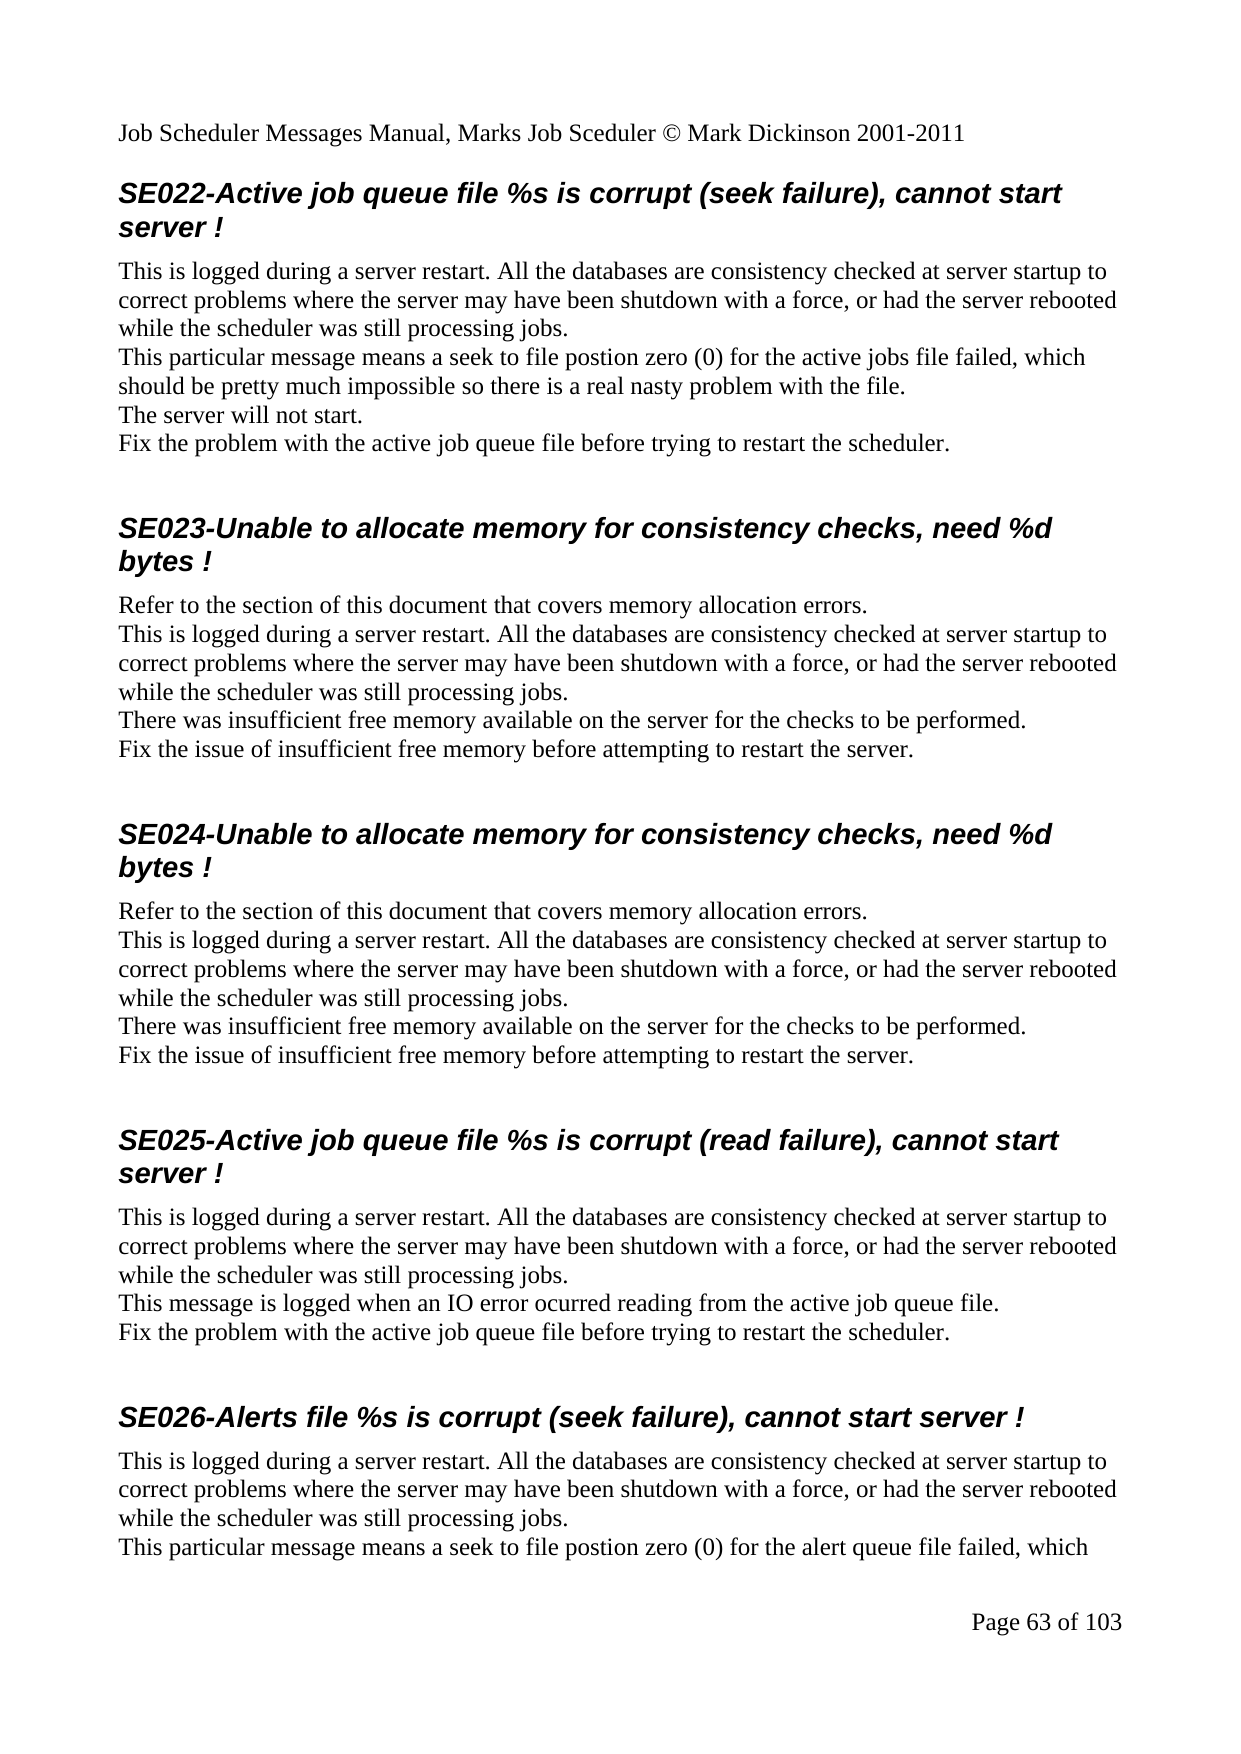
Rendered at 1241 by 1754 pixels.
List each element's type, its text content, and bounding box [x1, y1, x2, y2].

subtitle SE025-Active job queue file %s is corrupt (read failure), cannot start server ! [118, 1123, 1122, 1190]
text There was insufficient free memory available on the server for the checks to be performed. [118, 706, 1122, 734]
text This is logged during a server restart. All the databases are consistency checked at server startup to correct problems where the server may have been shutdown with a force, or had the server rebooted while the scheduler was still processing jobs. [118, 1202, 1122, 1288]
subtitle SE024-Unable to allocate memory for consistency checks, need %d bytes ! [118, 817, 1122, 884]
text The server will not start. [118, 400, 1122, 428]
text This message is logged when an IO error ocurred reading from the active job queue file. [118, 1288, 1122, 1317]
text Fix the issue of insufficient free memory before attempting to restart the server. [118, 1040, 1122, 1069]
text Refer to the section of this document that covers memory allocation errors. [118, 896, 1122, 925]
subtitle SE026-Alerts file %s is corrupt (seek failure), cannot start server ! [118, 1400, 1122, 1433]
text This particular message means a seek to file postion zero (0) for the alert queue file failed, which [118, 1532, 1122, 1561]
text Fix the issue of insufficient free memory before attempting to restart the server. [118, 734, 1122, 763]
text This is logged during a server restart. All the databases are consistency checked at server startup to correct problems where the server may have been shutdown with a force, or had the server rebooted while the scheduler was still processing jobs. [118, 619, 1122, 706]
text Refer to the section of this document that covers memory allocation errors. [118, 591, 1122, 619]
text This particular message means a seek to file postion zero (0) for the active jobs file failed, which should be pretty much impossible so there is a real nasty problem with the file. [118, 342, 1122, 400]
subtitle SE022-Active job queue file %s is corrupt (seek failure), cannot start server ! [118, 176, 1122, 243]
subtitle SE023-Unable to allocate memory for consistency checks, need %d bytes ! [118, 511, 1122, 578]
text This is logged during a server restart. All the databases are consistency checked at server startup to correct problems where the server may have been shutdown with a force, or had the server rebooted while the scheduler was still processing jobs. [118, 1446, 1122, 1532]
text This is logged during a server restart. All the databases are consistency checked at server startup to correct problems where the server may have been shutdown with a force, or had the server rebooted while the scheduler was still processing jobs. [118, 256, 1122, 342]
text Fix the problem with the active job queue file before trying to restart the scheduler. [118, 428, 1122, 457]
text Fix the problem with the active job queue file before trying to restart the scheduler. [118, 1317, 1122, 1346]
text This is logged during a server restart. All the databases are consistency checked at server startup to correct problems where the server may have been shutdown with a force, or had the server rebooted while the scheduler was still processing jobs. [118, 925, 1122, 1011]
text There was insufficient free memory available on the server for the checks to be performed. [118, 1011, 1122, 1040]
